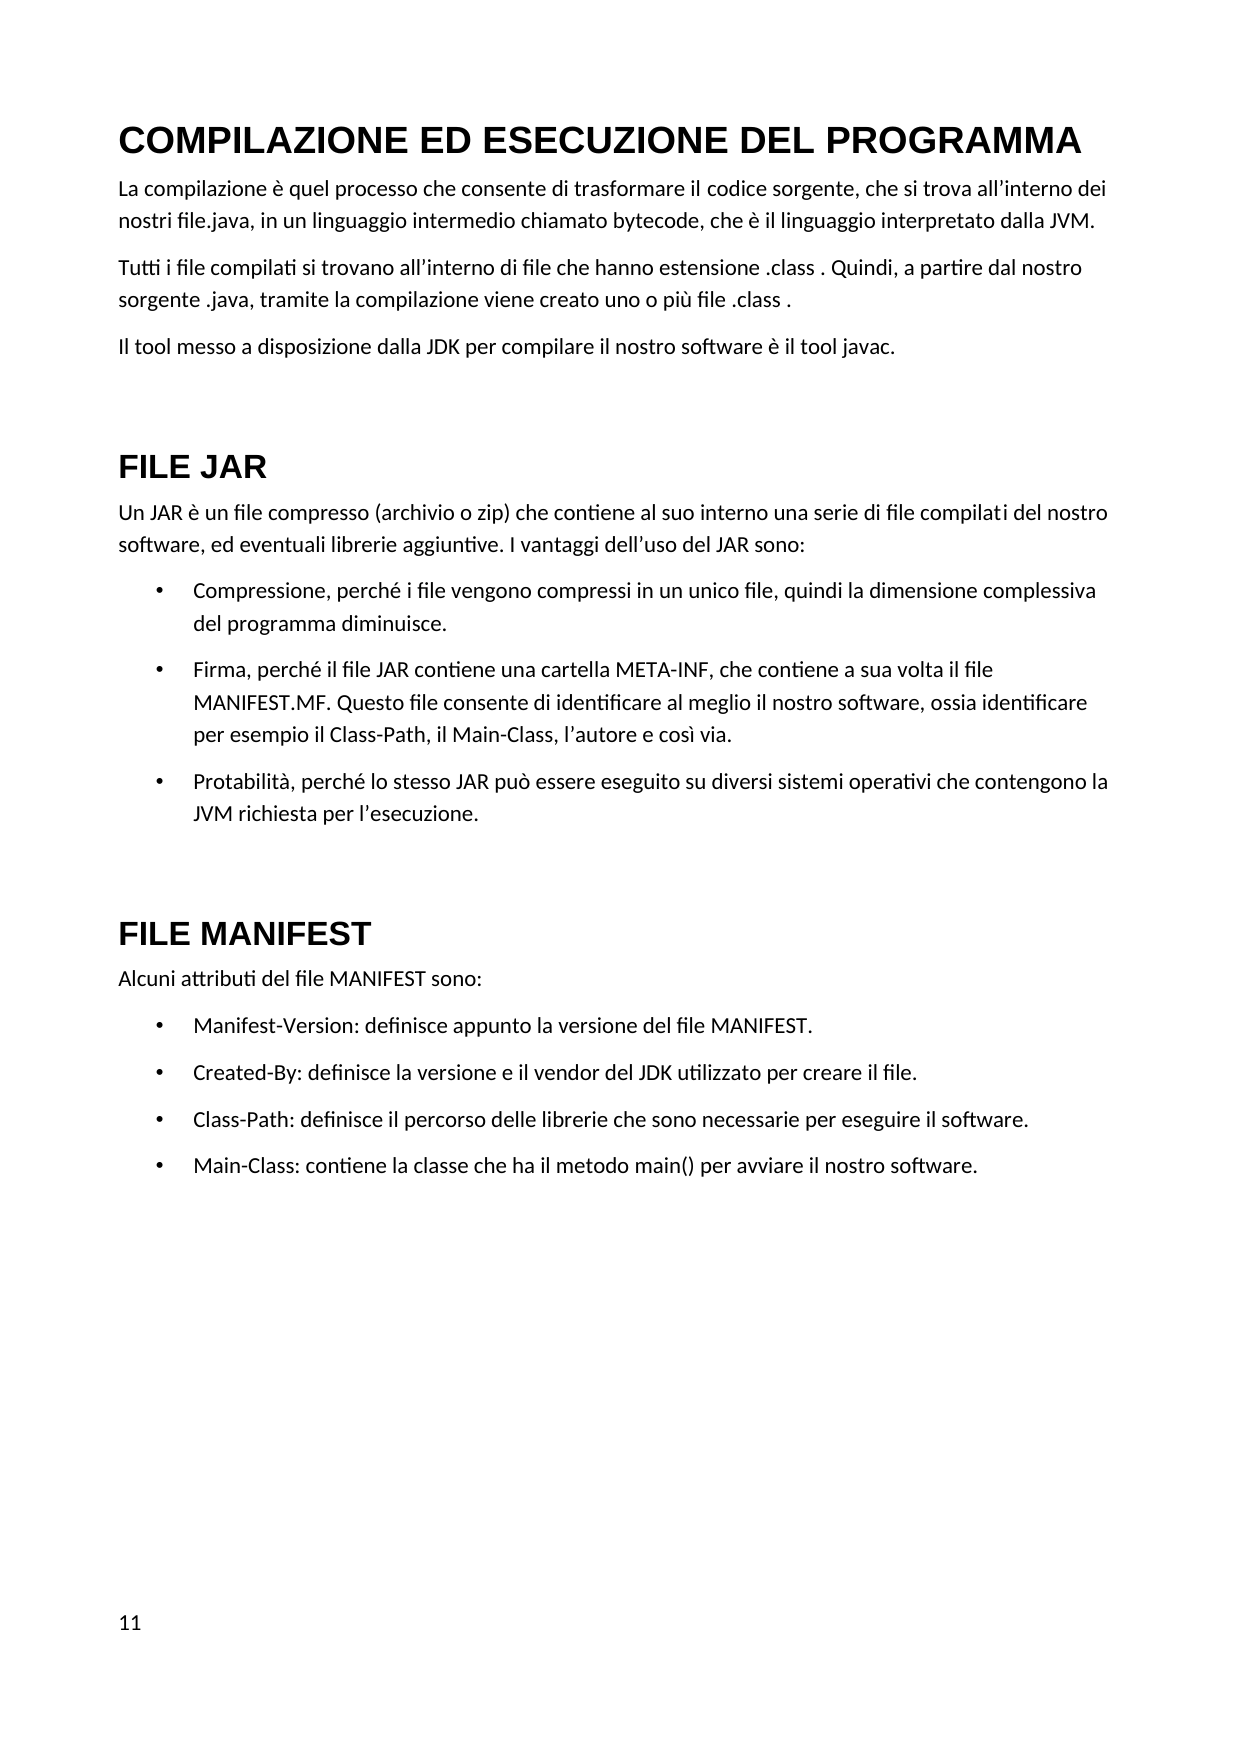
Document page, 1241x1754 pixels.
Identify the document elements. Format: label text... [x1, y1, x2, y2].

list Compressione, perché i file vengono compressi in un unico file, quindi la dimensione complessiva del programma diminuisce. [156, 577, 1122, 637]
subtitle COMPILAZIONE ED ESECUZIONE DEL PROGRAMMA [118, 118, 1122, 162]
list Protabilità, perché lo stesso JAR può essere eseguito su diversi sistemi operativi che contengono la JVM richiesta per l’esecuzione. [156, 767, 1122, 827]
list Firma, perché il file JAR contiene una cartella META-INF, che contiene a sua volta il file MANIFEST.MF. Questo file consente di identificare al meglio il nostro software, ossia identificare per esempio il Class-Path, il Main-Class, l’autore e così via. [156, 656, 1122, 748]
subtitle FILE JAR [118, 447, 1122, 485]
list Created-By: definisce la versione e il vendor del JDK utilizzato per creare il file. [156, 1058, 1122, 1086]
text Il tool messo a disposizione dalla JDK per compilare il nostro software è il tool javac. [118, 332, 1122, 360]
text Un JAR è un file compresso (archivio o zip) che contiene al suo interno una serie di file compilati del nostro software, ed eventuali librerie aggiuntive. I vantaggi dell’uso del JAR sono: [118, 498, 1122, 558]
text Tutti i file compilati si trovano all’interno di file che hanno estensione .class . Quindi, a partire dal nostro sorgente .java, tramite la compilazione viene creato uno o più file .class . [118, 253, 1122, 313]
list Class-Path: definisce il percorso delle librerie che sono necessarie per eseguire il software. [156, 1105, 1122, 1133]
text La compilazione è quel processo che consente di trasformare il codice sorgente, che si trova all’interno dei nostri file.java, in un linguaggio intermedio chiamato bytecode, che è il linguaggio interpretato dalla JVM. [118, 174, 1122, 234]
subtitle FILE MANIFEST [118, 913, 1122, 952]
text Alcuni attributi del file MANIFEST sono: [118, 964, 1122, 992]
list Main-Class: contiene la classe che ha il metodo main() per avviare il nostro software. [156, 1152, 1122, 1179]
list Manifest-Version: definisce appunto la versione del file MANIFEST. [156, 1011, 1122, 1039]
